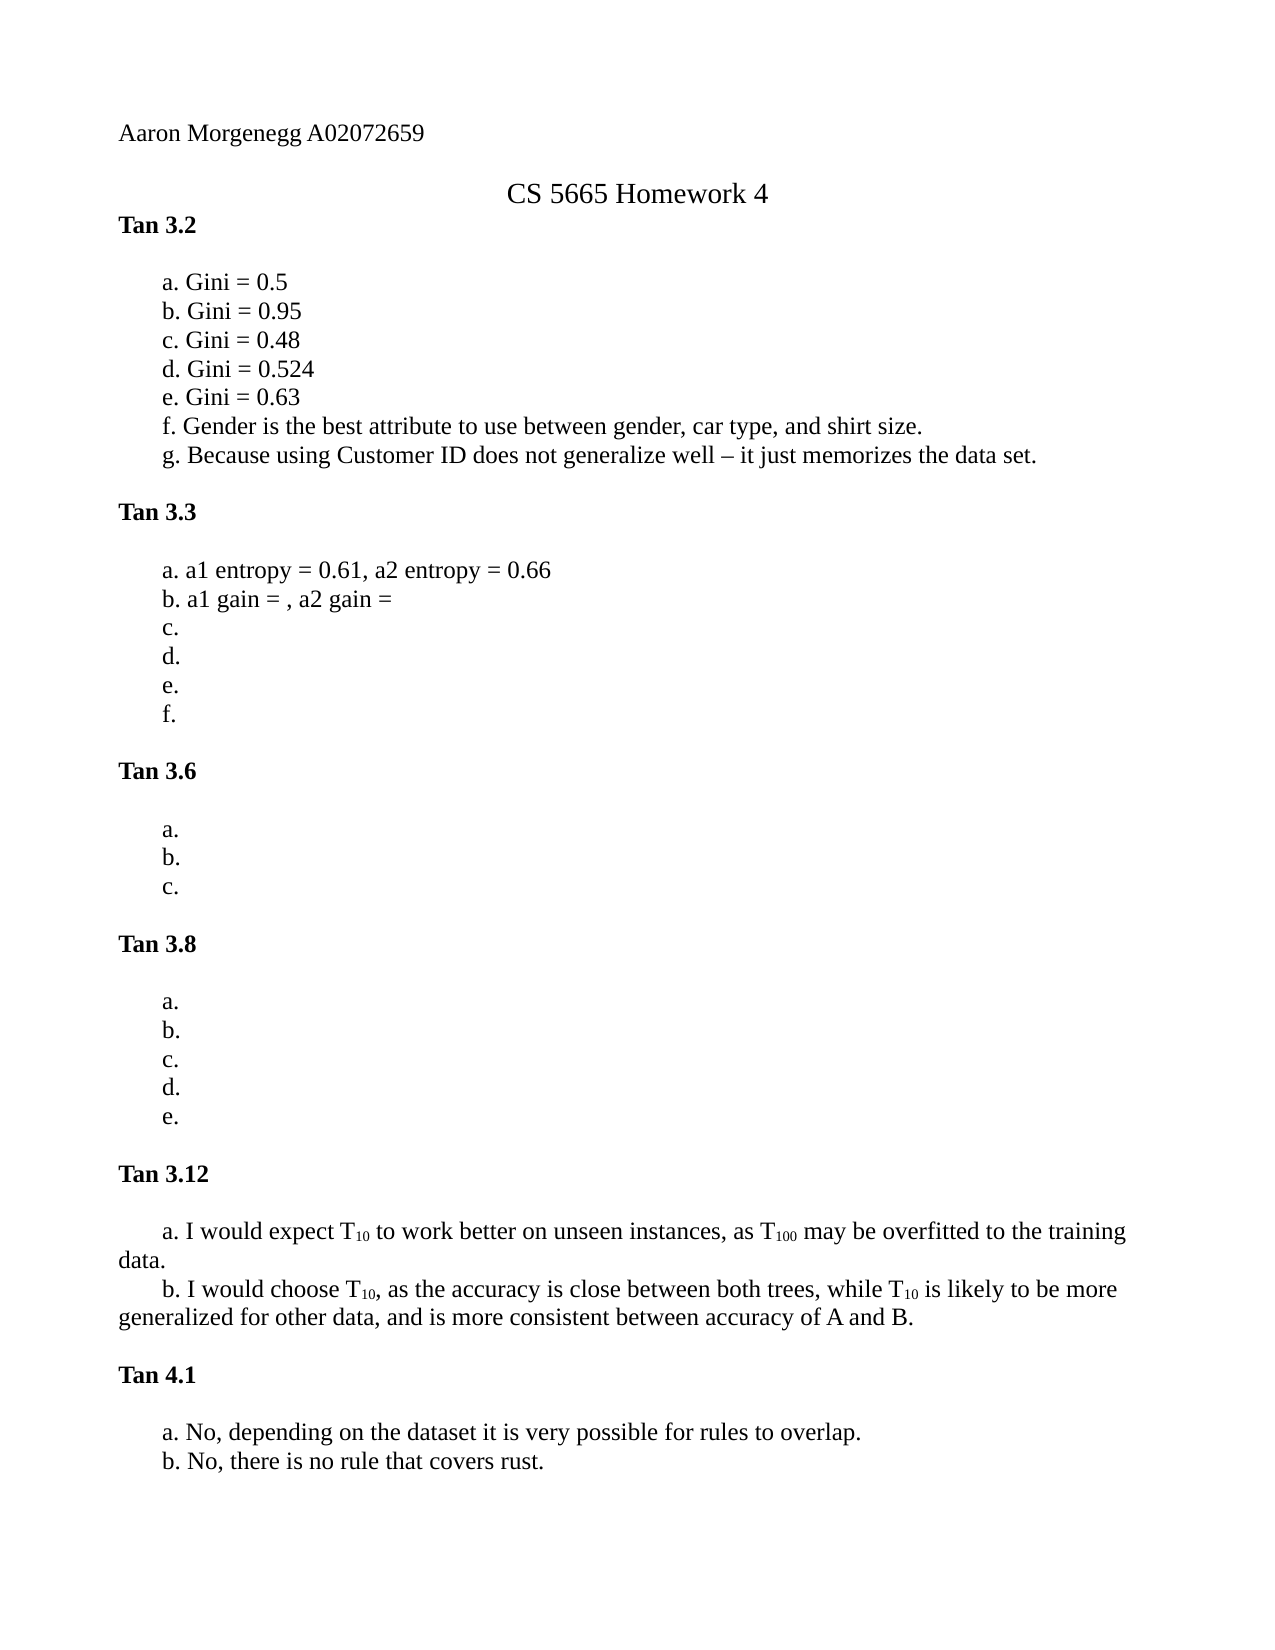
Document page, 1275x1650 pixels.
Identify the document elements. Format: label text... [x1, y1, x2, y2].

text e. [118, 1101, 1157, 1130]
text b. [118, 1015, 1157, 1044]
text b. No, there is no rule that covers rust. [118, 1446, 1157, 1475]
text a. No, depending on the dataset it is very possible for rules to overlap. [118, 1417, 1157, 1446]
text a. [118, 986, 1157, 1015]
text b. I would choose T10, as the accuracy is close between both trees, while T10 is likely to be more generalized for other data, and is more consistent between accuracy of A and B. [118, 1274, 1157, 1331]
text b. Gini = 0.95 [118, 296, 1157, 325]
text f. Gender is the best attribute to use between gender, car type, and shirt size. [118, 411, 1157, 440]
text c. [118, 871, 1157, 900]
text Tan 3.12 [118, 1159, 1157, 1187]
text a. a1 entropy = 0.61, a2 entropy = 0.66 [118, 555, 1157, 584]
text g. Because using Customer ID does not generalize well – it just memorizes the data set. [118, 440, 1157, 469]
text Tan 3.8 [118, 929, 1157, 957]
text a. [118, 814, 1157, 842]
text c. Gini = 0.48 [118, 325, 1157, 354]
text c. [118, 1044, 1157, 1072]
text e. Gini = 0.63 [118, 382, 1157, 411]
text d. Gini = 0.524 [118, 354, 1157, 382]
text Tan 3.6 [118, 756, 1157, 785]
text b. a1 gain = , a2 gain = [118, 584, 1157, 612]
text CS 5665 Homework 4 [118, 176, 1157, 210]
text b. [118, 842, 1157, 871]
text Tan 3.3 [118, 497, 1157, 526]
text d. [118, 1072, 1157, 1101]
text c. [118, 612, 1157, 641]
text a. Gini = 0.5 [118, 267, 1157, 296]
text f. [118, 699, 1157, 727]
text d. [118, 641, 1157, 670]
text e. [118, 670, 1157, 699]
text a. I would expect T10 to work better on unseen instances, as T100 may be overfitted to the training data. [118, 1216, 1157, 1274]
text Tan 3.2 [118, 210, 1157, 239]
text Tan 4.1 [118, 1360, 1157, 1389]
